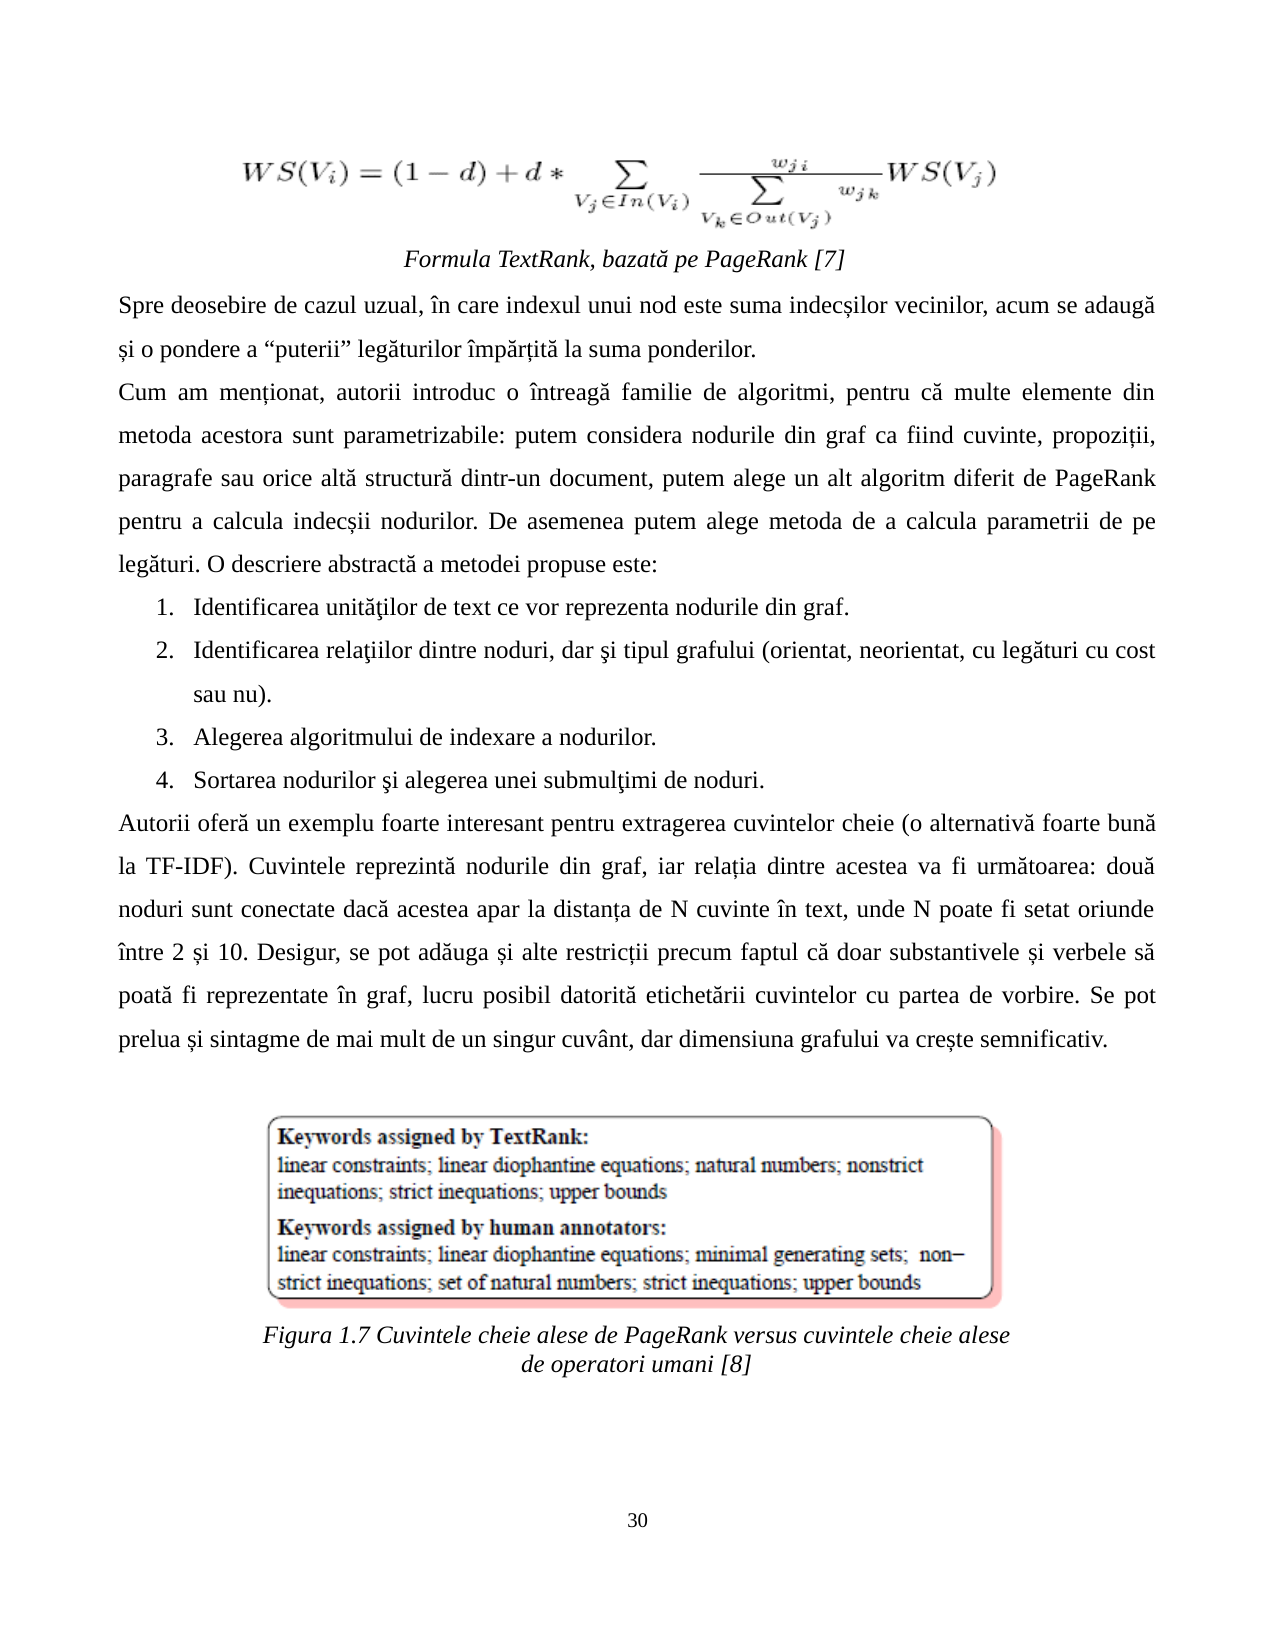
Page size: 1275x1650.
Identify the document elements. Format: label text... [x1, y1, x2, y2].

subtitle Autorii oferă un exemplu foarte interesant pentru extragerea cuvintelor cheie (o alternativă foarte bună la TF-IDF). Cuvintele reprezintă nodurile din graf, iar relația dintre acestea va fi următoarea: două noduri sunt conectate dacă acestea apar la distanța de N cuvinte în text, unde N poate fi setat oriunde între 2 și 10. Desigur, se pot adăuga și alte restricții precum faptul că doar substantivele și verbele să poată fi reprezentate în graf, lucru posibil datorită etichetării cuvintelor cu partea de vorbire. Se pot prelua și sintagme de mai mult de un singur cuvânt, dar dimensiuna grafului va crește semnificativ. [118, 808, 1157, 1052]
subtitle Alegerea algoritmului de indexare a nodurilor. [156, 722, 1157, 751]
picture [259, 1102, 1016, 1315]
subtitle Identificarea relaţiilor dintre noduri, dar şi tipul grafului (orientat, neorientat, cu legături cu cost sau nu). [156, 636, 1157, 707]
subtitle Identificarea unităţilor de text ce vor reprezenta nodurile din graf. [156, 592, 1157, 621]
subtitle Cum am menționat, autorii introduc o întreagă familie de algoritmi, pentru că multe elemente din metoda acestora sunt parametrizabile: putem considera nodurile din graf ca fiind cuvinte, propoziții, paragrafe sau orice altă structură dintr-un document, putem alege un alt algoritm diferit de PageRank pentru a calcula indecșii nodurilor. De asemenea putem alege metoda de a calcula parametrii de pe legături. O descriere abstractă a metodei propuse este: [118, 377, 1157, 578]
subtitle Spre deosebire de cazul uzual, în care indexul unui nod este suma indecșilor vecinilor, acum se adaugă și o pondere a “puterii” legăturilor împărțită la suma ponderilor. [118, 291, 1157, 362]
picture [218, 137, 1033, 239]
subtitle Formula TextRank, bazată pe PageRank [7] [219, 239, 1033, 273]
subtitle Sortarea nodurilor şi alegerea unei submulţimi de noduri. [156, 765, 1157, 794]
subtitle Figura 1.7 Cuvintele cheie alese de PageRank versus cuvintele cheie alese de operatori umani [8] [259, 1315, 1016, 1378]
